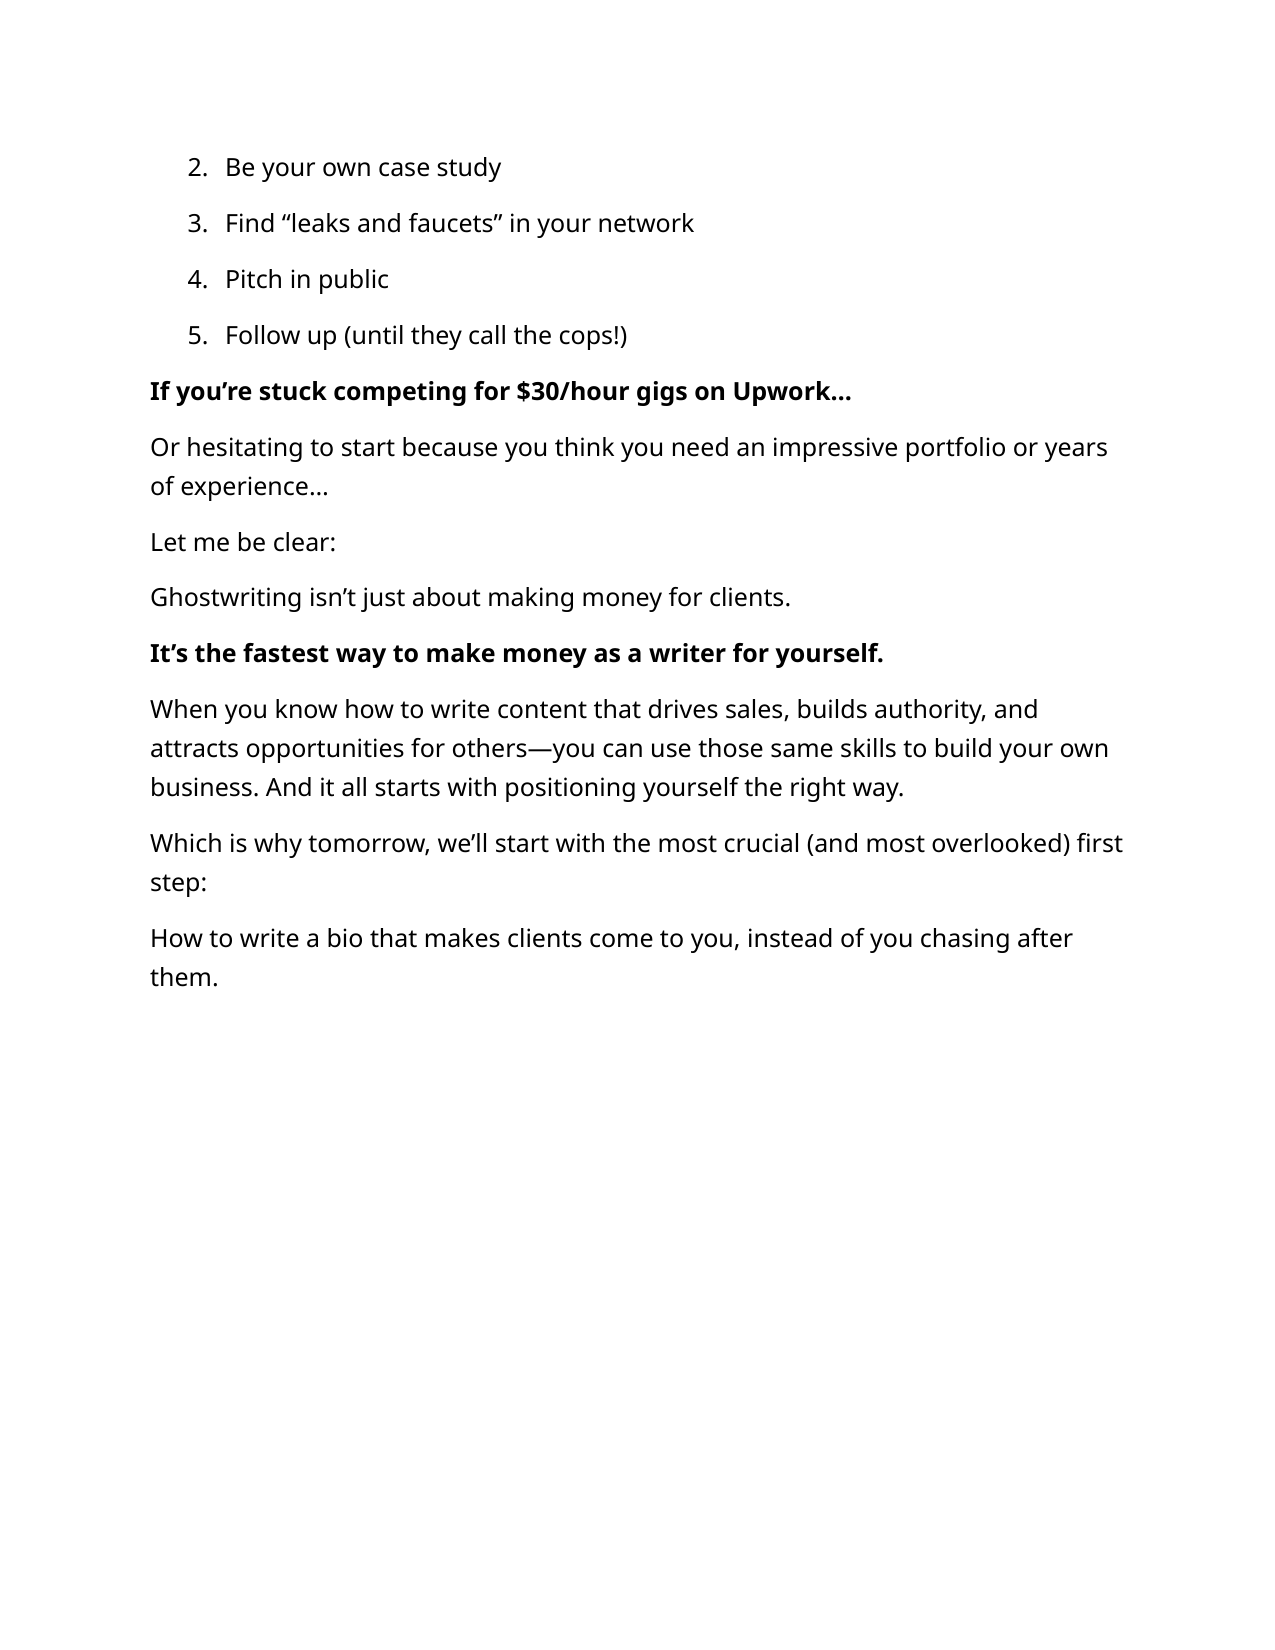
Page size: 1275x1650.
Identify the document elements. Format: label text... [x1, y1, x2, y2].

text Or hesitating to start because you think you need an impressive portfolio or years of experience… [150, 429, 1125, 502]
list Pitch in public [187, 262, 1125, 296]
text Let me be clear: [150, 524, 1125, 558]
text Ghostwriting isn’t just about making money for clients. [150, 580, 1125, 614]
text Which is why tomorrow, we’ll start with the most crucial (and most overlooked) first step: [150, 826, 1125, 899]
list Be your own case study [187, 150, 1125, 184]
list Find “leaks and faucets” in your network [187, 206, 1125, 240]
text How to write a bio that makes clients come to you, instead of you chasing after them. [150, 921, 1125, 994]
text If you’re stuck competing for $30/hour gigs on Upwork… [150, 373, 1125, 407]
list Follow up (until they call the cops!) [187, 317, 1125, 352]
text It’s the fastest way to make money as a writer for yourself. [150, 636, 1125, 670]
text When you know how to write content that drives sales, builds authority, and attracts opportunities for others—you can use those same skills to build your own business. And it all starts with positioning yourself the right way. [150, 692, 1125, 804]
